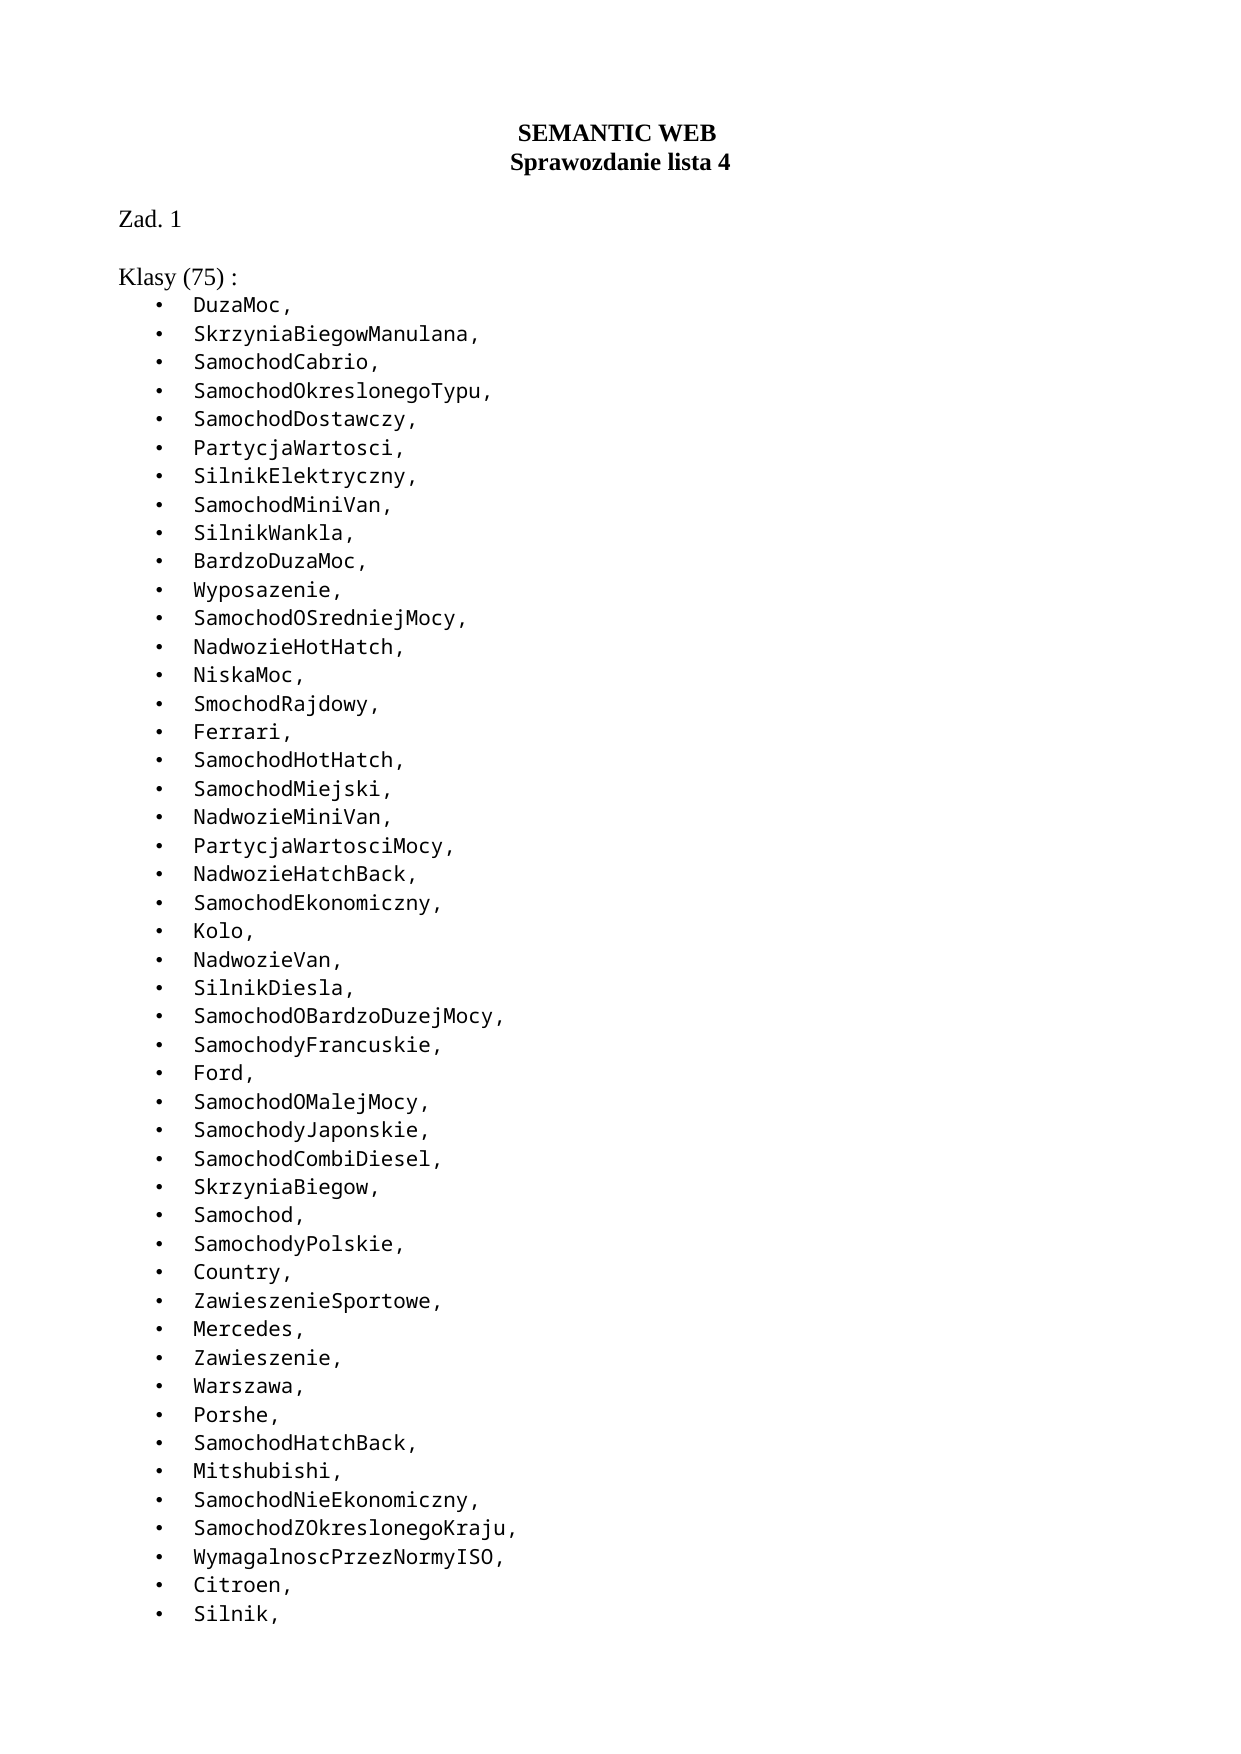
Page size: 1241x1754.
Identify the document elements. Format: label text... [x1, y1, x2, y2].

list Ferrari, [156, 717, 1122, 746]
list PartycjaWartosci, [156, 433, 1122, 461]
list SamochodZOkreslonegoKraju, [156, 1513, 1122, 1542]
list NadwozieHatchBack, [156, 859, 1122, 888]
list Mercedes, [156, 1314, 1122, 1343]
list SkrzyniaBiegowManulana, [156, 319, 1122, 347]
list SamochodMiniVan, [156, 490, 1122, 518]
list SilnikElektryczny, [156, 461, 1122, 490]
list SamochodHotHatch, [156, 746, 1122, 774]
list SamochodyJaponskie, [156, 1115, 1122, 1144]
list NadwozieHotHatch, [156, 632, 1122, 660]
list SilnikWankla, [156, 518, 1122, 547]
list NiskaMoc, [156, 660, 1122, 689]
list NadwozieVan, [156, 945, 1122, 973]
list Samochod, [156, 1201, 1122, 1229]
list Zawieszenie, [156, 1343, 1122, 1371]
list SkrzyniaBiegow, [156, 1172, 1122, 1201]
list SamochodMiejski, [156, 774, 1122, 802]
list SamochodOBardzoDuzejMocy, [156, 1002, 1122, 1030]
text Zad. 1 [118, 204, 1122, 233]
text Klasy (75) : [118, 262, 1122, 291]
list Mitshubishi, [156, 1457, 1122, 1485]
text Sprawozdanie lista 4 [118, 147, 1122, 176]
list SamochodDostawczy, [156, 404, 1122, 433]
list Citroen, [156, 1570, 1122, 1599]
list Kolo, [156, 916, 1122, 945]
list SamochodyFrancuskie, [156, 1030, 1122, 1058]
list SilnikDiesla, [156, 973, 1122, 1002]
list WymagalnoscPrzezNormyISO, [156, 1542, 1122, 1570]
list Ford, [156, 1058, 1122, 1087]
list SamochodCabrio, [156, 347, 1122, 376]
list Country, [156, 1257, 1122, 1286]
list DuzaMoc, [156, 291, 1122, 319]
list SmochodRajdowy, [156, 689, 1122, 717]
list ZawieszenieSportowe, [156, 1286, 1122, 1314]
list SamochodCombiDiesel, [156, 1144, 1122, 1172]
list SamochodyPolskie, [156, 1229, 1122, 1257]
list Porshe, [156, 1400, 1122, 1428]
list SamochodOSredniejMocy, [156, 603, 1122, 632]
list Wyposazenie, [156, 575, 1122, 603]
list Warszawa, [156, 1371, 1122, 1400]
text SEMANTIC WEB [118, 118, 1122, 147]
list SamochodNieEkonomiczny, [156, 1485, 1122, 1513]
list SamochodHatchBack, [156, 1428, 1122, 1457]
list PartycjaWartosciMocy, [156, 831, 1122, 859]
list BardzoDuzaMoc, [156, 547, 1122, 575]
list NadwozieMiniVan, [156, 802, 1122, 831]
list Silnik, [156, 1599, 1122, 1627]
list SamochodEkonomiczny, [156, 888, 1122, 916]
list SamochodOMalejMocy, [156, 1087, 1122, 1115]
list SamochodOkreslonegoTypu, [156, 376, 1122, 404]
